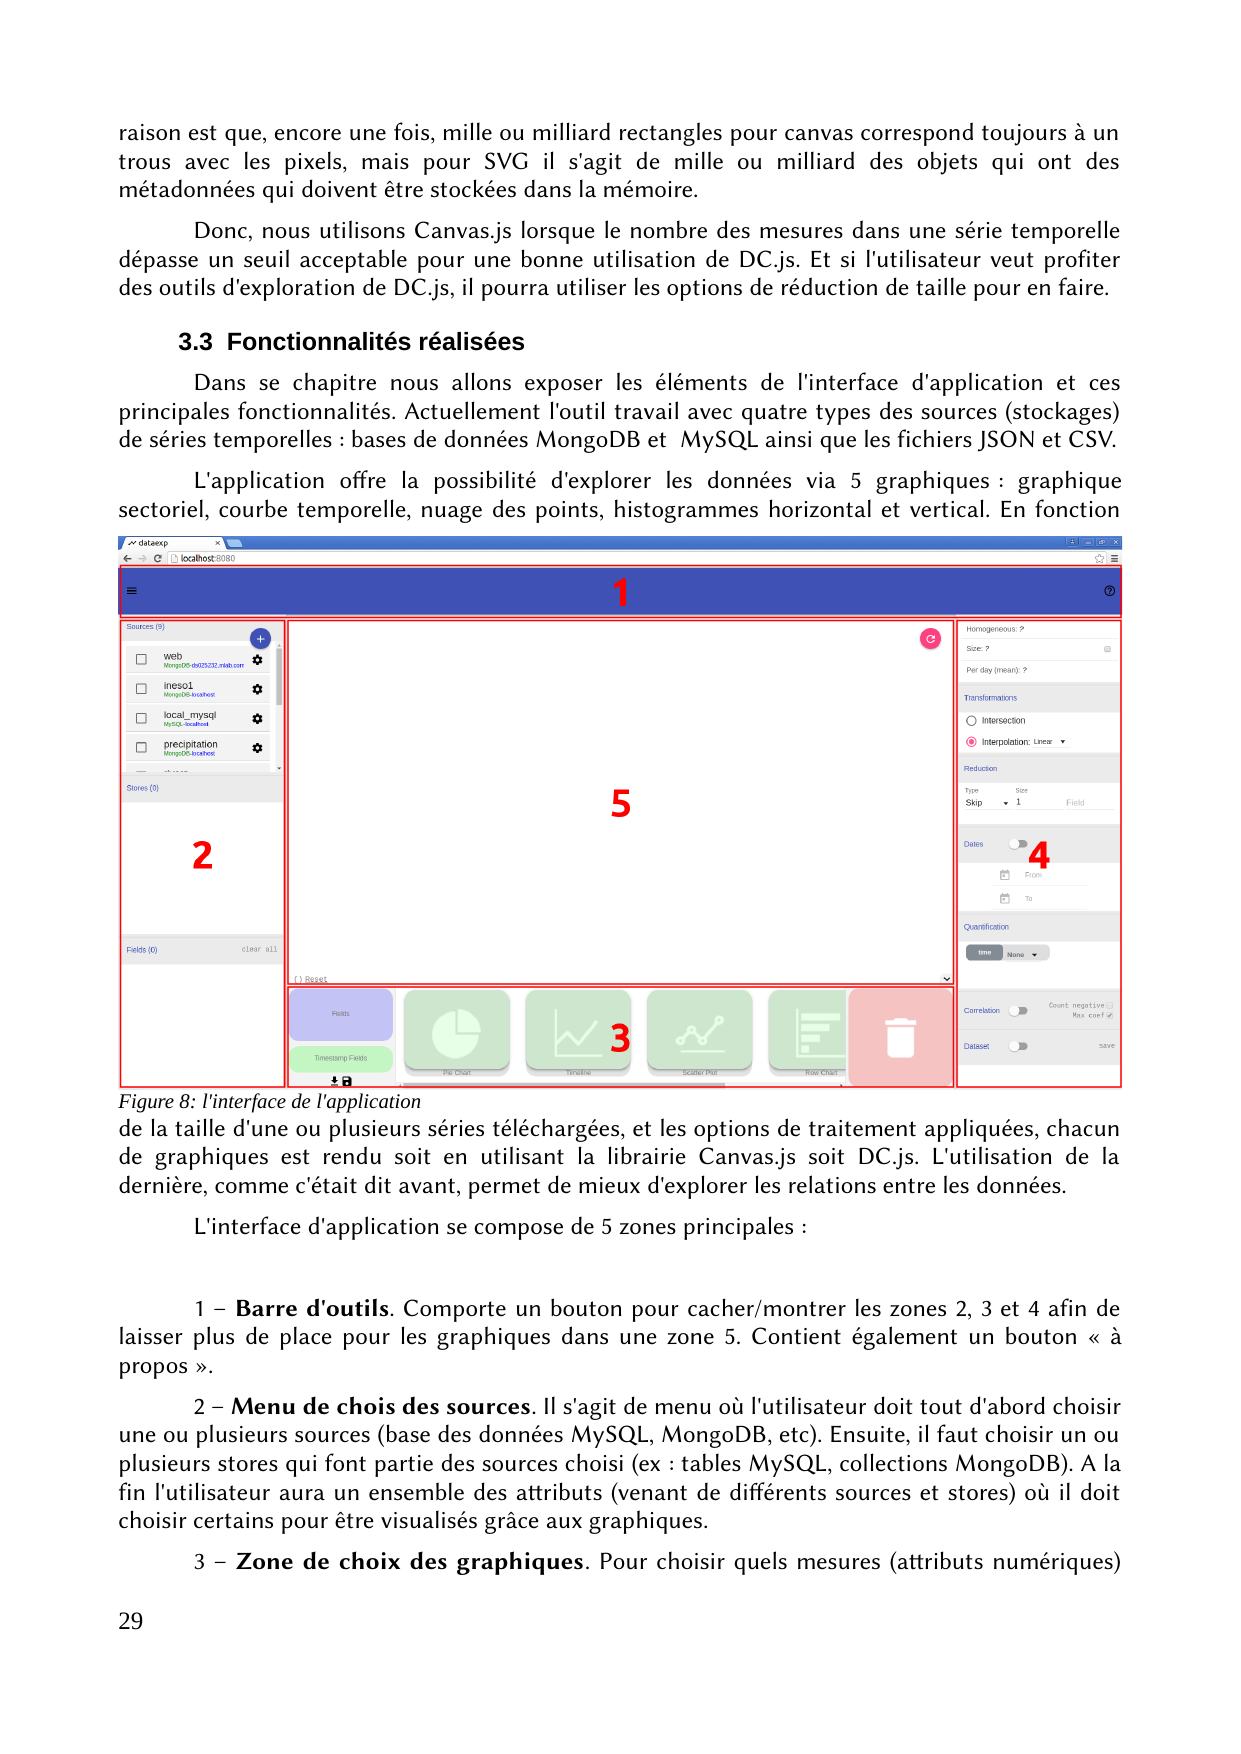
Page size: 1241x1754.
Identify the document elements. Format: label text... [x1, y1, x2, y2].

text L'interface d'application se compose de 5 zones principales : [118, 1212, 1122, 1240]
text Figure 8: l'interface de l'application [118, 1090, 1122, 1113]
text Donc, nous utilisons Canvas.js lorsque le nombre des mesures dans une série temporelle dépasse un seuil acceptable pour une bonne utilisation de DC.js. Et si l'utilisateur veut profiter des outils d'exploration de DC.js, il pourra utiliser les options de réduction de taille pour en faire. [118, 216, 1122, 302]
text de la taille d'une ou plusieurs séries téléchargées, et les options de traitement appliquées, chacun de graphiques est rendu soit en utilisant la librairie Canvas.js soit DC.js. L'utilisation de la dernière, comme c'était dit avant, permet de mieux d'explorer les relations entre les données. [118, 1113, 1122, 1199]
text 1 – Barre d'outils. Comporte un bouton pour cacher/montrer les zones 2, 3 et 4 afin de laisser plus de place pour les graphiques dans une zone 5. Contient également un bouton « à propos ». [118, 1294, 1122, 1379]
text L'application offre la possibilité d'explorer les données via 5 graphiques : graphique sectoriel, courbe temporelle, nuage des points, histogrammes horizontal et vertical. En fonction [118, 466, 1122, 536]
text 2 – Menu de chois des sources. Il s'agit de menu où l'utilisateur doit tout d'abord choisir une ou plusieurs sources (base des données MySQL, MongoDB, etc). Ensuite, il faut choisir un ou plusieurs stores qui font partie des sources choisi (ex : tables MySQL, collections MongoDB). A la fin l'utilisateur aura un ensemble des attributs (venant de différents sources et stores) où il doit choisir certains pour être visualisés grâce aux graphiques. [118, 1392, 1122, 1534]
text 3 – Zone de choix des graphiques. Pour choisir quels mesures (attributs numériques) [118, 1547, 1122, 1576]
text Dans se chapitre nous allons exposer les éléments de l'interface d'application et ces principales fonctionnalités. Actuellement l'outil travail avec quatre types des sources (stockages) de séries temporelles : bases de données MongoDB et MySQL ainsi que les fichiers JSON et CSV. [118, 368, 1122, 454]
subtitle Fonctionnalités réalisées [118, 327, 1122, 356]
text raison est que, encore une fois, mille ou milliard rectangles pour canvas correspond toujours à un trous avec les pixels, mais pour SVG il s'agit de mille ou milliard des objets qui ont des métadonnées qui doivent être stockées dans la mémoire. [118, 118, 1122, 204]
picture [118, 536, 1123, 1090]
